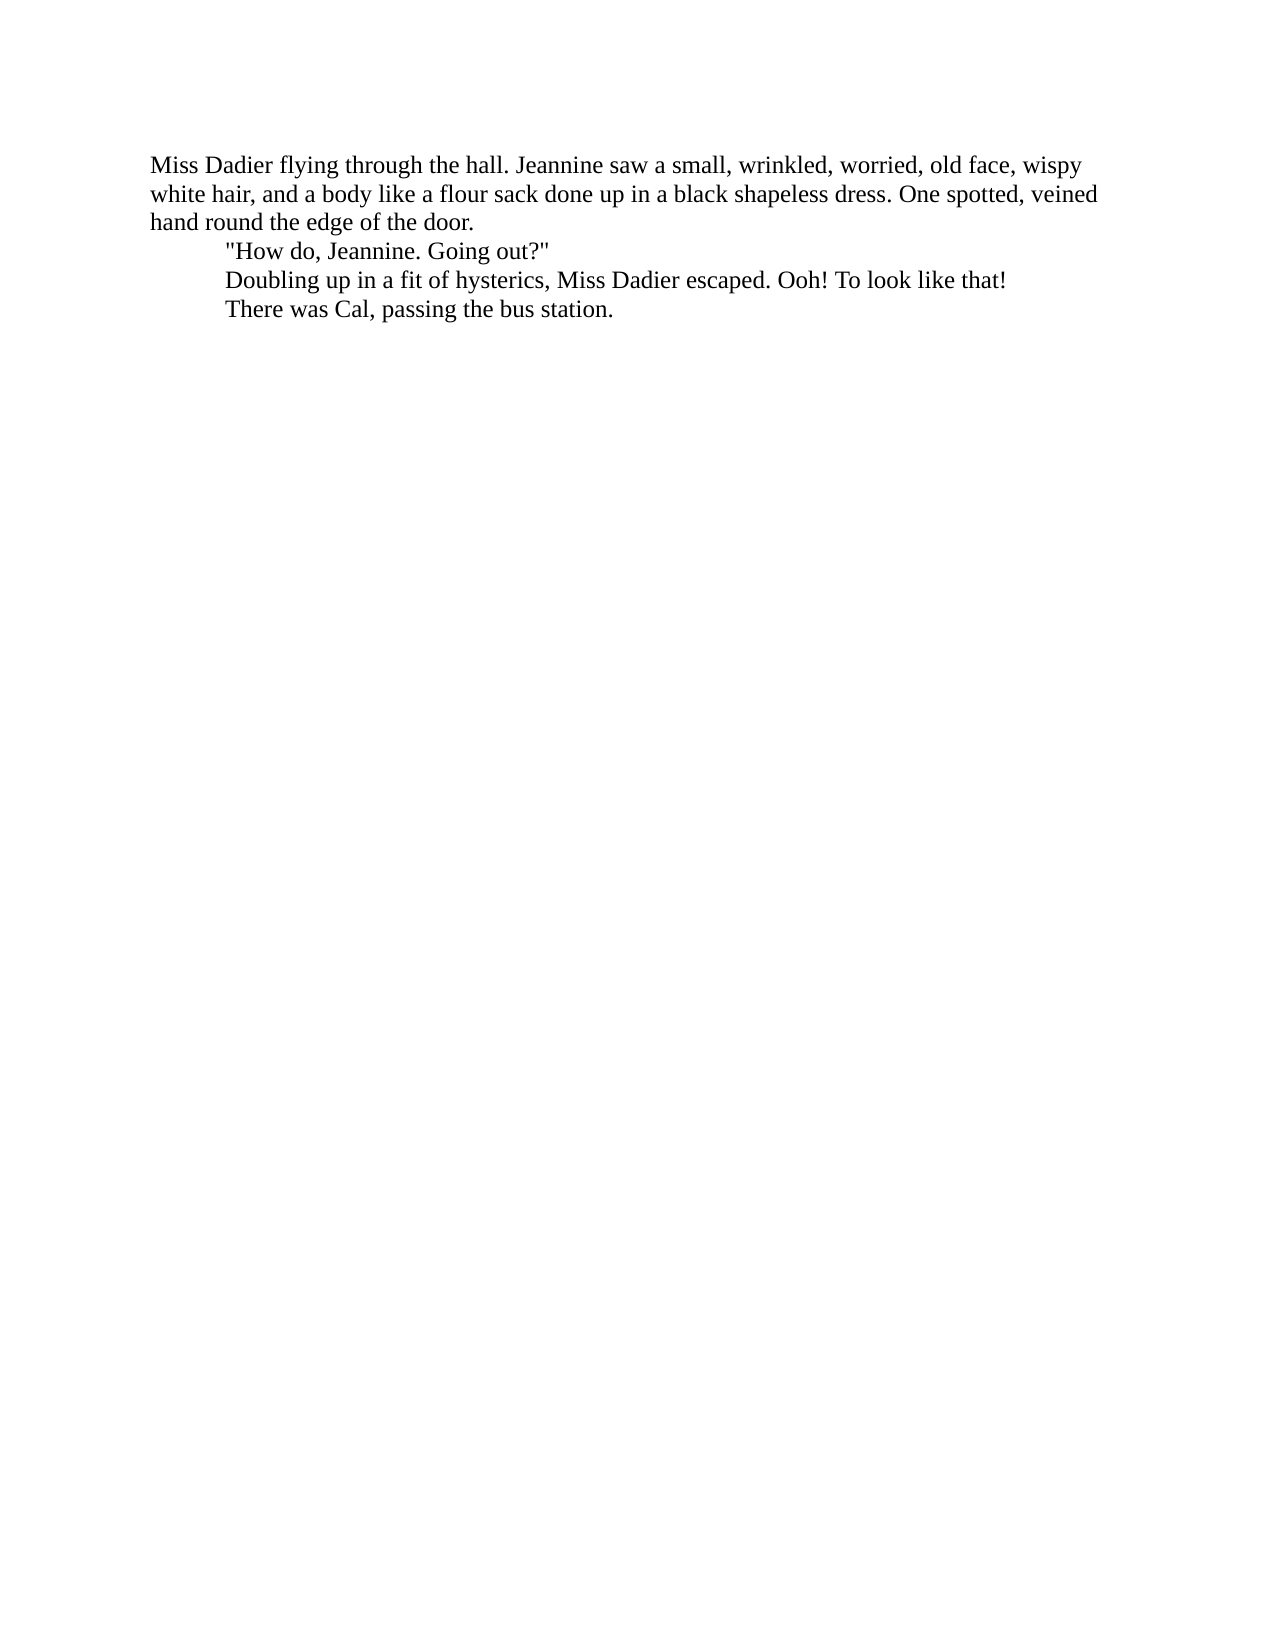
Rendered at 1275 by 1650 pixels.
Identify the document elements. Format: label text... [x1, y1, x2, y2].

text "How do, Jeannine. Going out?" [150, 236, 1125, 265]
text Miss Dadier flying through the hall. Jeannine saw a small, wrinkled, worried, old face, wispy white hair, and a body like a flour sack done up in a black shapeless dress. One spotted, veined hand round the edge of the door. [150, 150, 1125, 236]
text There was Cal, passing the bus station. [150, 294, 1125, 322]
text Doubling up in a fit of hysterics, Miss Dadier escaped. Ooh! To look like that! [150, 265, 1125, 294]
